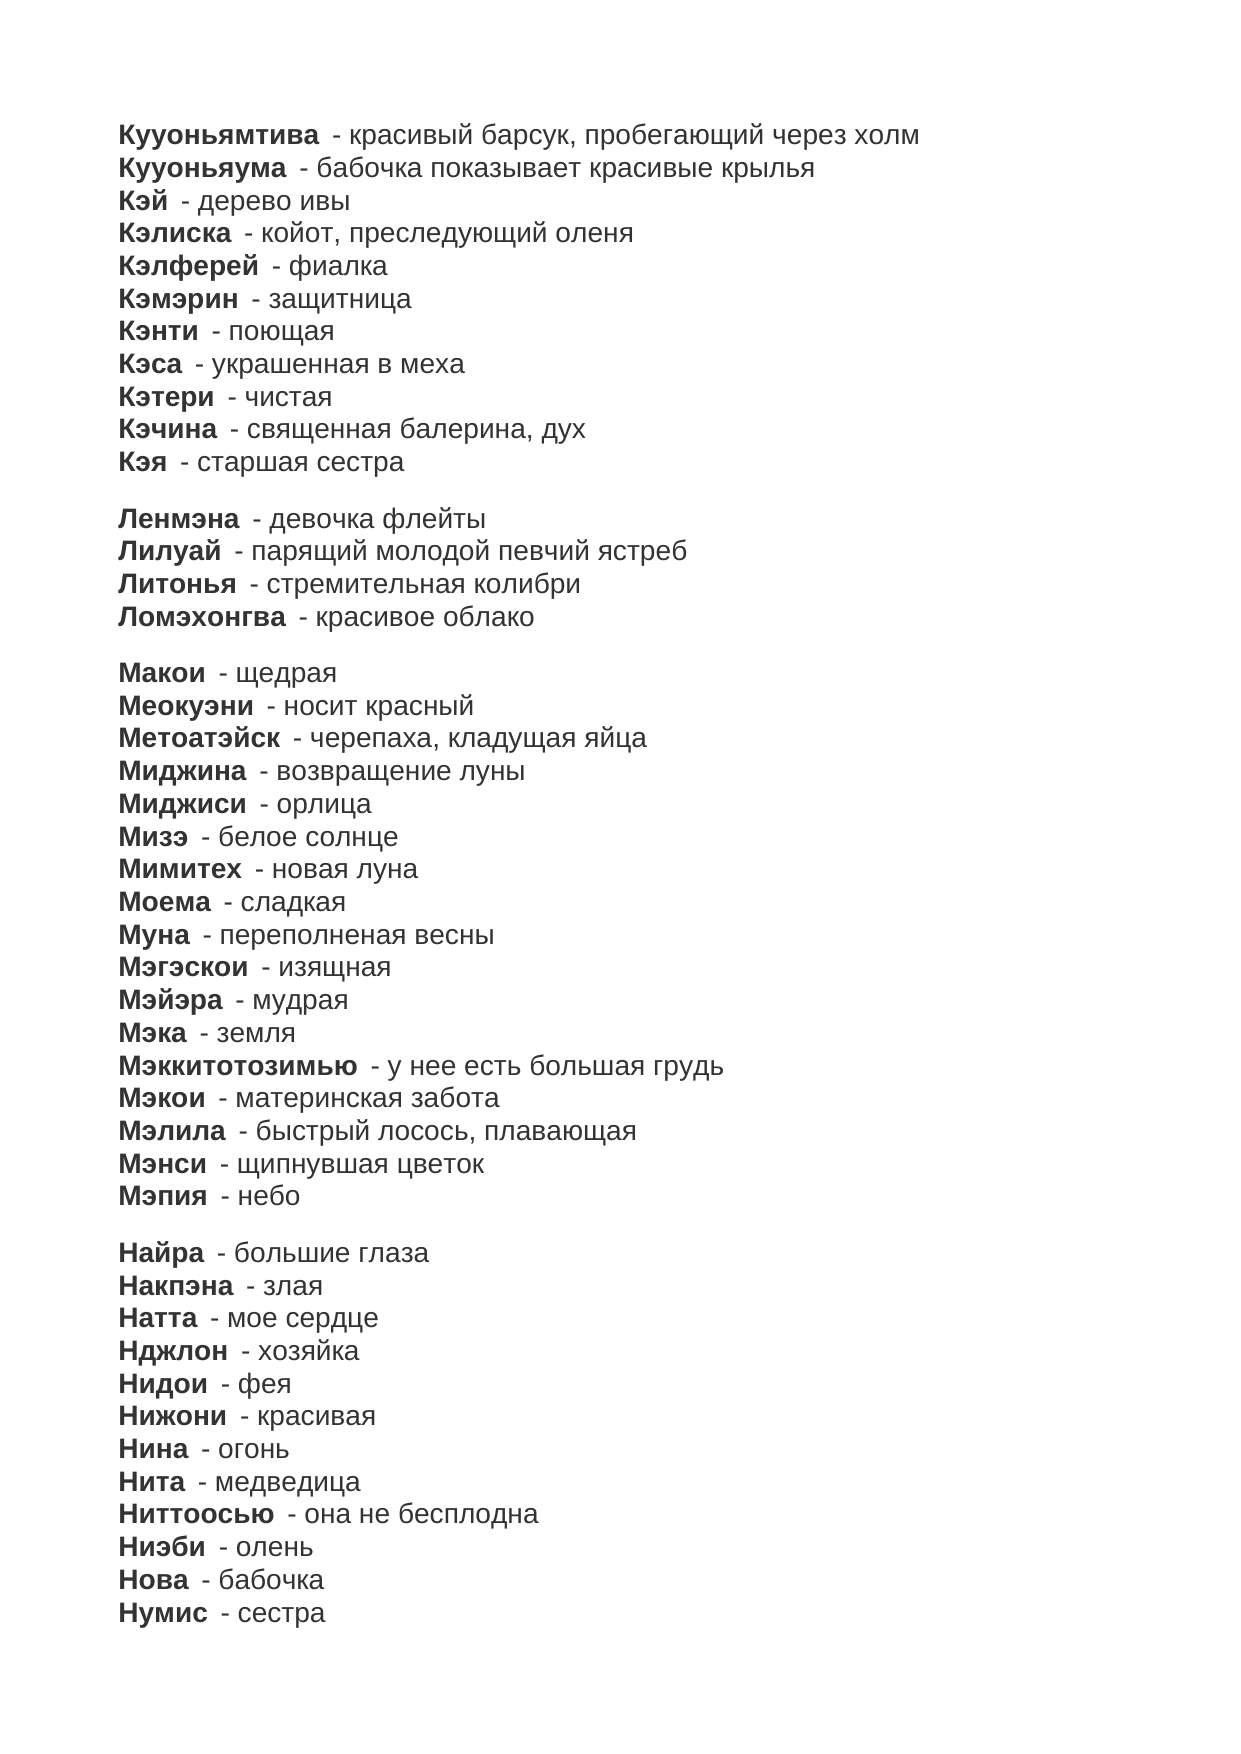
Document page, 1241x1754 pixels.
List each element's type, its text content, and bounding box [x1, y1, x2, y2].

text Кууоньямтива - красивый барсук, пробегающий через холм Кууоньяума - бабочка показывает красивые крылья Кэй - дерево ивы Кэлиска - койот, преследующий оленя Кэлферей - фиалка Кэмэрин - защитница Кэнти - поющая Кэса - украшенная в меха Кэтери - чистая Кэчина - священная балерина, дух Кэя - старшая сестра Ленмэна - девочка флейты Лилуай - парящий молодой певчий ястреб Литонья - стремительная колибри Ломэхонгва - красивое облако Макои - щедрая Меокуэни - носит красный Метоатэйск - черепаха, кладущая яйца Миджина - возвращение луны Миджиси - орлица Мизэ - белое солнце Мимитех - новая луна Моема - сладкая Муна - переполненая весны Мэгэскои - изящная Мэйэра - мудрая Мэка - земля Мэккитотозимью - у нее есть большая грудь Мэкои - материнская забота Мэлила - быстрый лосось, плавающая Мэнси - щипнувшая цветок Мэпия - небо Найра - большие глаза Накпэна - злая Натта - мое сердце Нджлон - хозяйка Нидои - фея Нижони - красивая Нина - огонь Нита - медведица Ниттоосью - она не бесплодна Ниэби - олень Нова - бабочка Нумис - сестра [118, 118, 1122, 1628]
